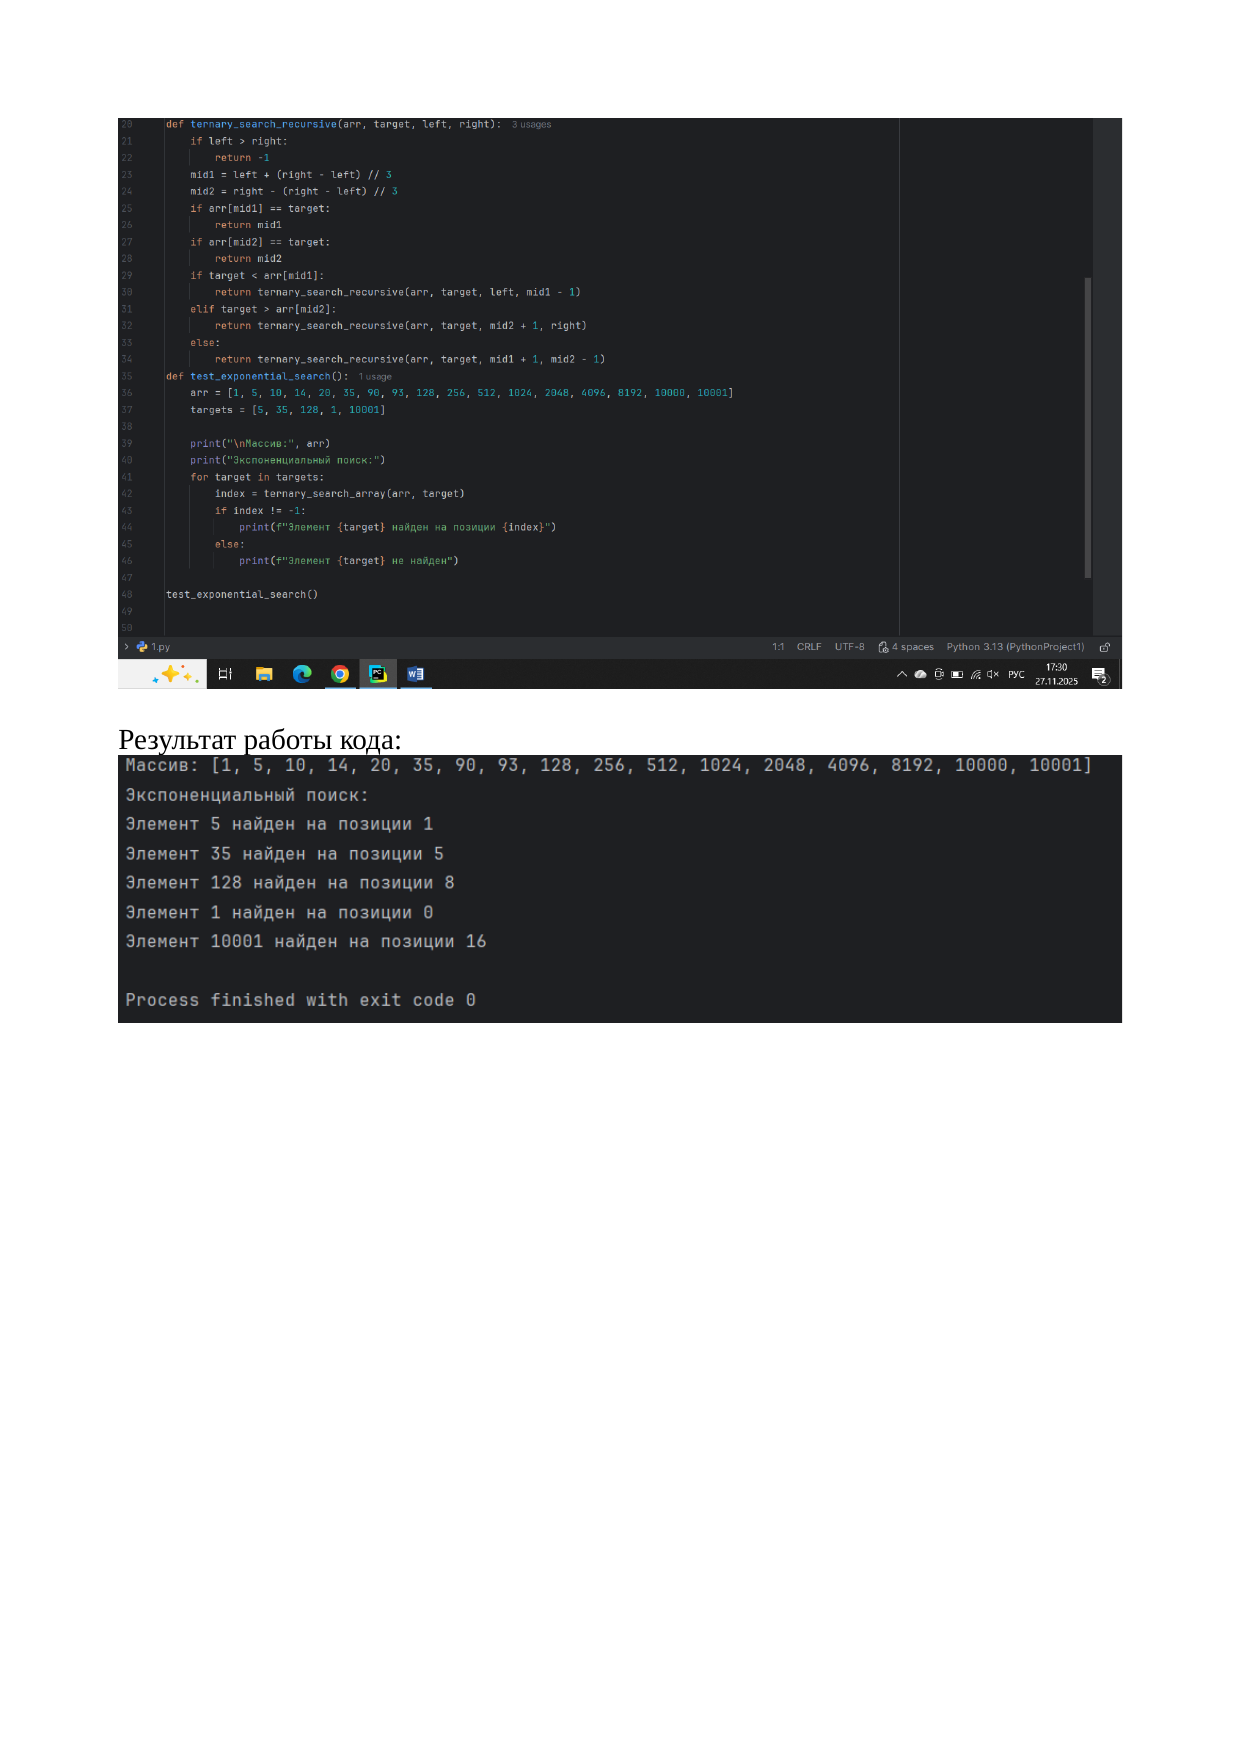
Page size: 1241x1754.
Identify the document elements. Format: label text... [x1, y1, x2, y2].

text Результат работы кода: [118, 722, 1122, 755]
